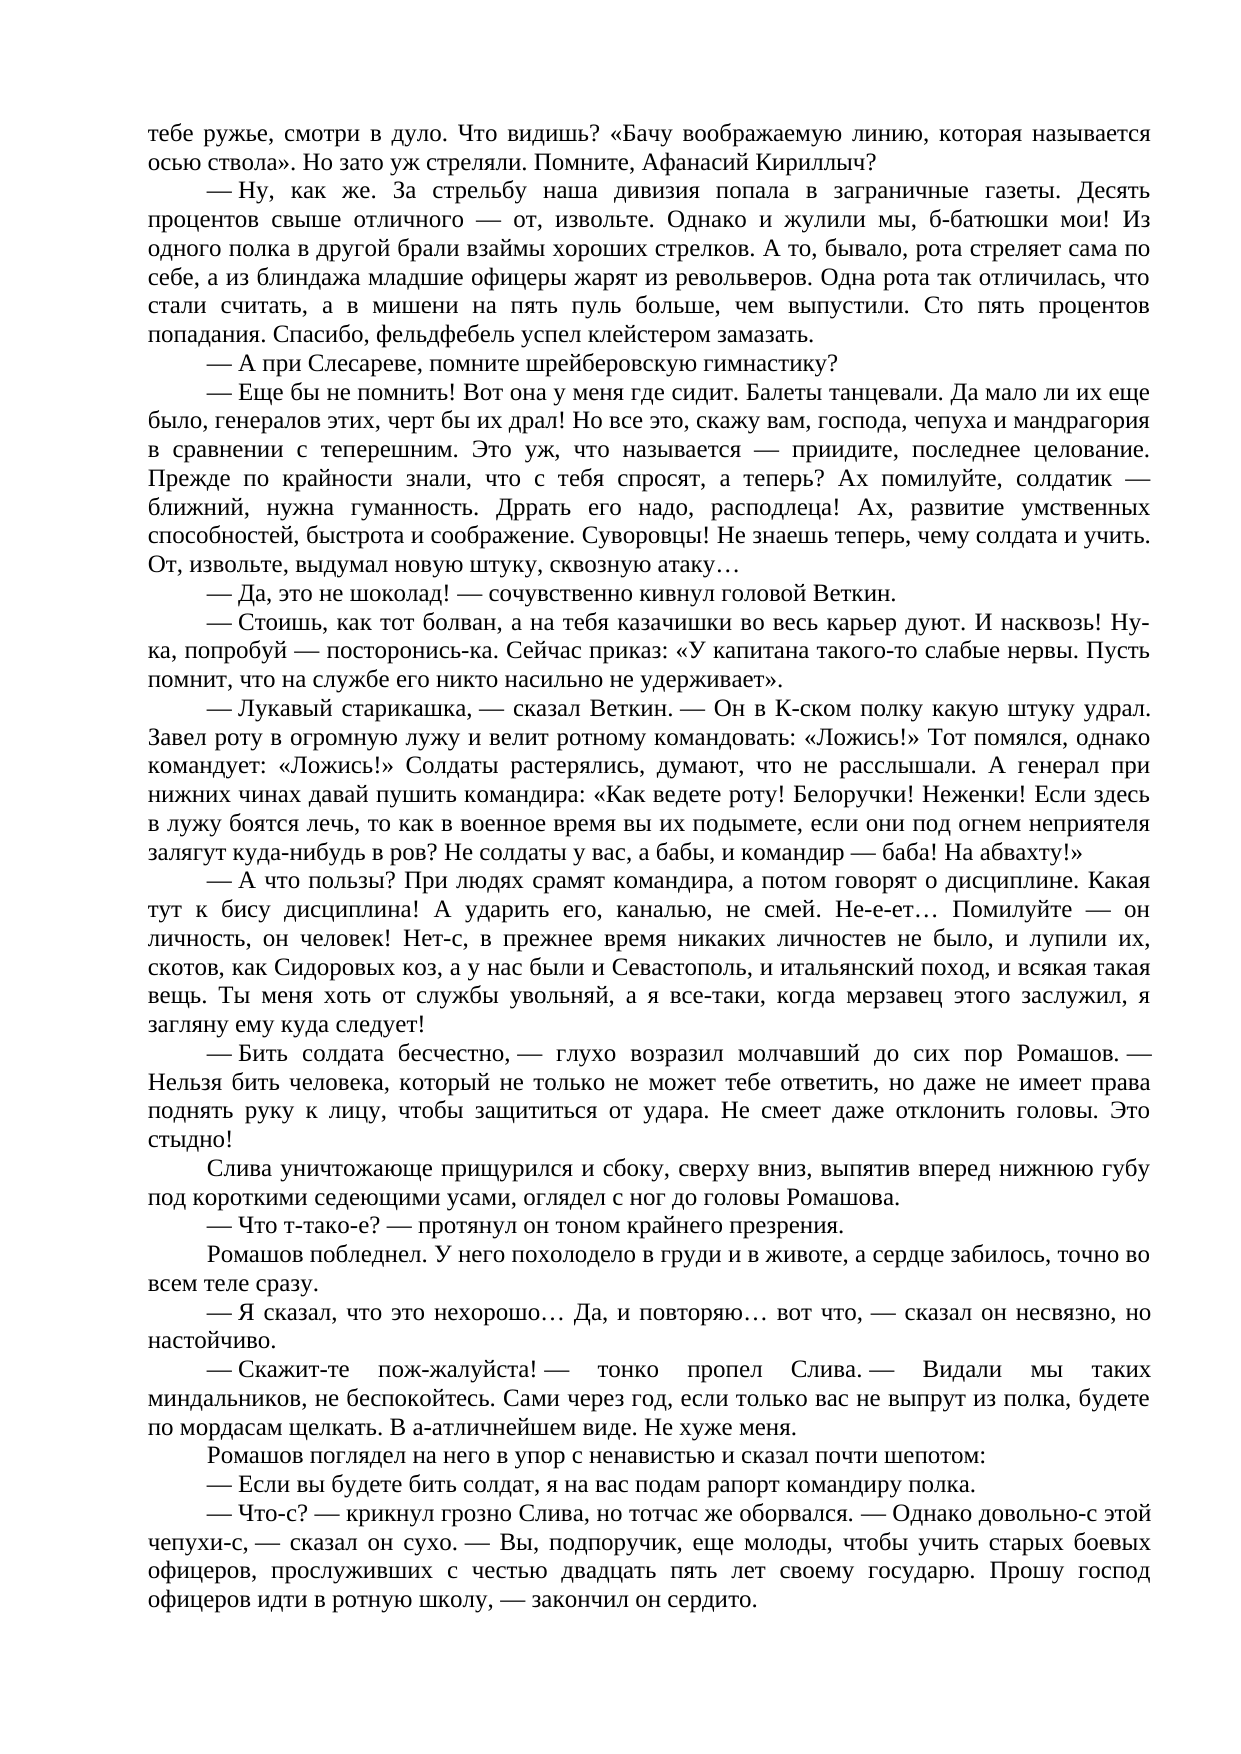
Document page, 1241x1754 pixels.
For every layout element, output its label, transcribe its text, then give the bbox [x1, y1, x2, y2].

text — Бить солдата бесчестно, — глухо возразил молчавший до сих пор Ромашов. — Нельзя бить человека, который не только не может тебе ответить, но даже не имеет права поднять руку к лицу, чтобы защититься от удара. Не смеет даже отклонить головы. Это стыдно! [148, 1038, 1152, 1153]
text — Ну, как же. За стрельбу наша дивизия попала в заграничные газеты. Десять процентов свыше отличного — от, извольте. Однако и жулили мы, б-батюшки мои! Из одного полка в другой брали взаймы хороших стрелков. А то, бывало, рота стреляет сама по себе, а из блиндажа младшие офицеры жарят из револьверов. Одна рота так отличилась, что стали считать, а в мишени на пять пуль больше, чем выпустили. Сто пять процентов попадания. Спасибо, фельдфебель успел клейстером замазать. [148, 176, 1152, 348]
text — Стоишь, как тот болван, а на тебя казачишки во весь карьер дуют. И насквозь! Ну-ка, попробуй — посторонись-ка. Сейчас приказ: «У капитана такого-то слабые нервы. Пусть помнит, что на службе его никто насильно не удерживает». [148, 607, 1152, 693]
text — Если вы будете бить солдат, я на вас подам рапорт командиру полка. [148, 1469, 1152, 1498]
text тебе ружье, смотри в дуло. Что видишь? «Бачу воображаемую линию, которая называется осью ствола». Но зато уж стреляли. Помните, Афанасий Кириллыч? [148, 118, 1152, 176]
text — А при Слесареве, помните шрейберовскую гимнастику? [148, 348, 1152, 377]
text — Да, это не шоколад! — сочувственно кивнул головой Веткин. [148, 578, 1152, 607]
text — Лукавый старикашка, — сказал Веткин. — Он в К-ском полку какую штуку удрал. Завел роту в огромную лужу и велит ротному командовать: «Ложись!» Тот помялся, однако командует: «Ложись!» Солдаты растерялись, думают, что не расслышали. А генерал при нижних чинах давай пушить командира: «Как ведете роту! Белоручки! Неженки! Если здесь в лужу боятся лечь, то как в военное время вы их подымете, если они под огнем неприятеля залягут куда-нибудь в ров? Не солдаты у вас, а бабы, и командир — баба! На абвахту!» [148, 693, 1152, 866]
text Ромашов побледнел. У него похолодело в груди и в животе, а сердце забилось, точно во всем теле сразу. [148, 1239, 1152, 1297]
text Ромашов поглядел на него в упор с ненавистью и сказал почти шепотом: [148, 1441, 1152, 1469]
text — Что-с? — крикнул грозно Слива, но тотчас же оборвался. — Однако довольно-с этой чепухи-с, — сказал он сухо. — Вы, подпоручик, еще молоды, чтобы учить старых боевых офицеров, прослуживших с честью двадцать пять лет своему государю. Прошу господ офицеров идти в ротную школу, — закончил он сердито. [148, 1498, 1152, 1613]
text — Скажит-те пож-жалуйста! — тонко пропел Слива. — Видали мы таких миндальников, не беспокойтесь. Сами через год, если только вас не выпрут из полка, будете по мордасам щелкать. В а-атличнейшем виде. Не хуже меня. [148, 1354, 1152, 1441]
text — Что т-тако-е? — протянул он тоном крайнего презрения. [148, 1211, 1152, 1239]
text — А что пользы? При людях срамят командира, а потом говорят о дисциплине. Какая тут к бису дисциплина! А ударить его, каналью, не смей. Не-е-ет… Помилуйте — он личность, он человек! Нет-с, в прежнее время никаких личностев не было, и лупили их, скотов, как Сидоровых коз, а у нас были и Севастополь, и итальянский поход, и всякая такая вещь. Ты меня хоть от службы увольняй, а я все-таки, когда мерзавец этого заслужил, я загляну ему куда следует! [148, 866, 1152, 1038]
text — Я сказал, что это нехорошо… Да, и повторяю… вот что, — сказал он несвязно, но настойчиво. [148, 1297, 1152, 1354]
text Слива уничтожающе прищурился и сбоку, сверху вниз, выпятив вперед нижнюю губу под короткими седеющими усами, оглядел с ног до головы Ромашова. [148, 1153, 1152, 1211]
text — Еще бы не помнить! Вот она у меня где сидит. Балеты танцевали. Да мало ли их еще было, генералов этих, черт бы их драл! Но все это, скажу вам, господа, чепуха и мандрагория в сравнении с теперешним. Это уж, что называется — приидите, последнее целование. Прежде по крайности знали, что с тебя спросят, а теперь? Ах помилуйте, солдатик — ближний, нужна гуманность. Дррать его надо, расподлеца! Ах, развитие умственных способностей, быстрота и соображение. Суворовцы! Не знаешь теперь, чему солдата и учить. От, извольте, выдумал новую штуку, сквозную атаку… [148, 377, 1152, 578]
